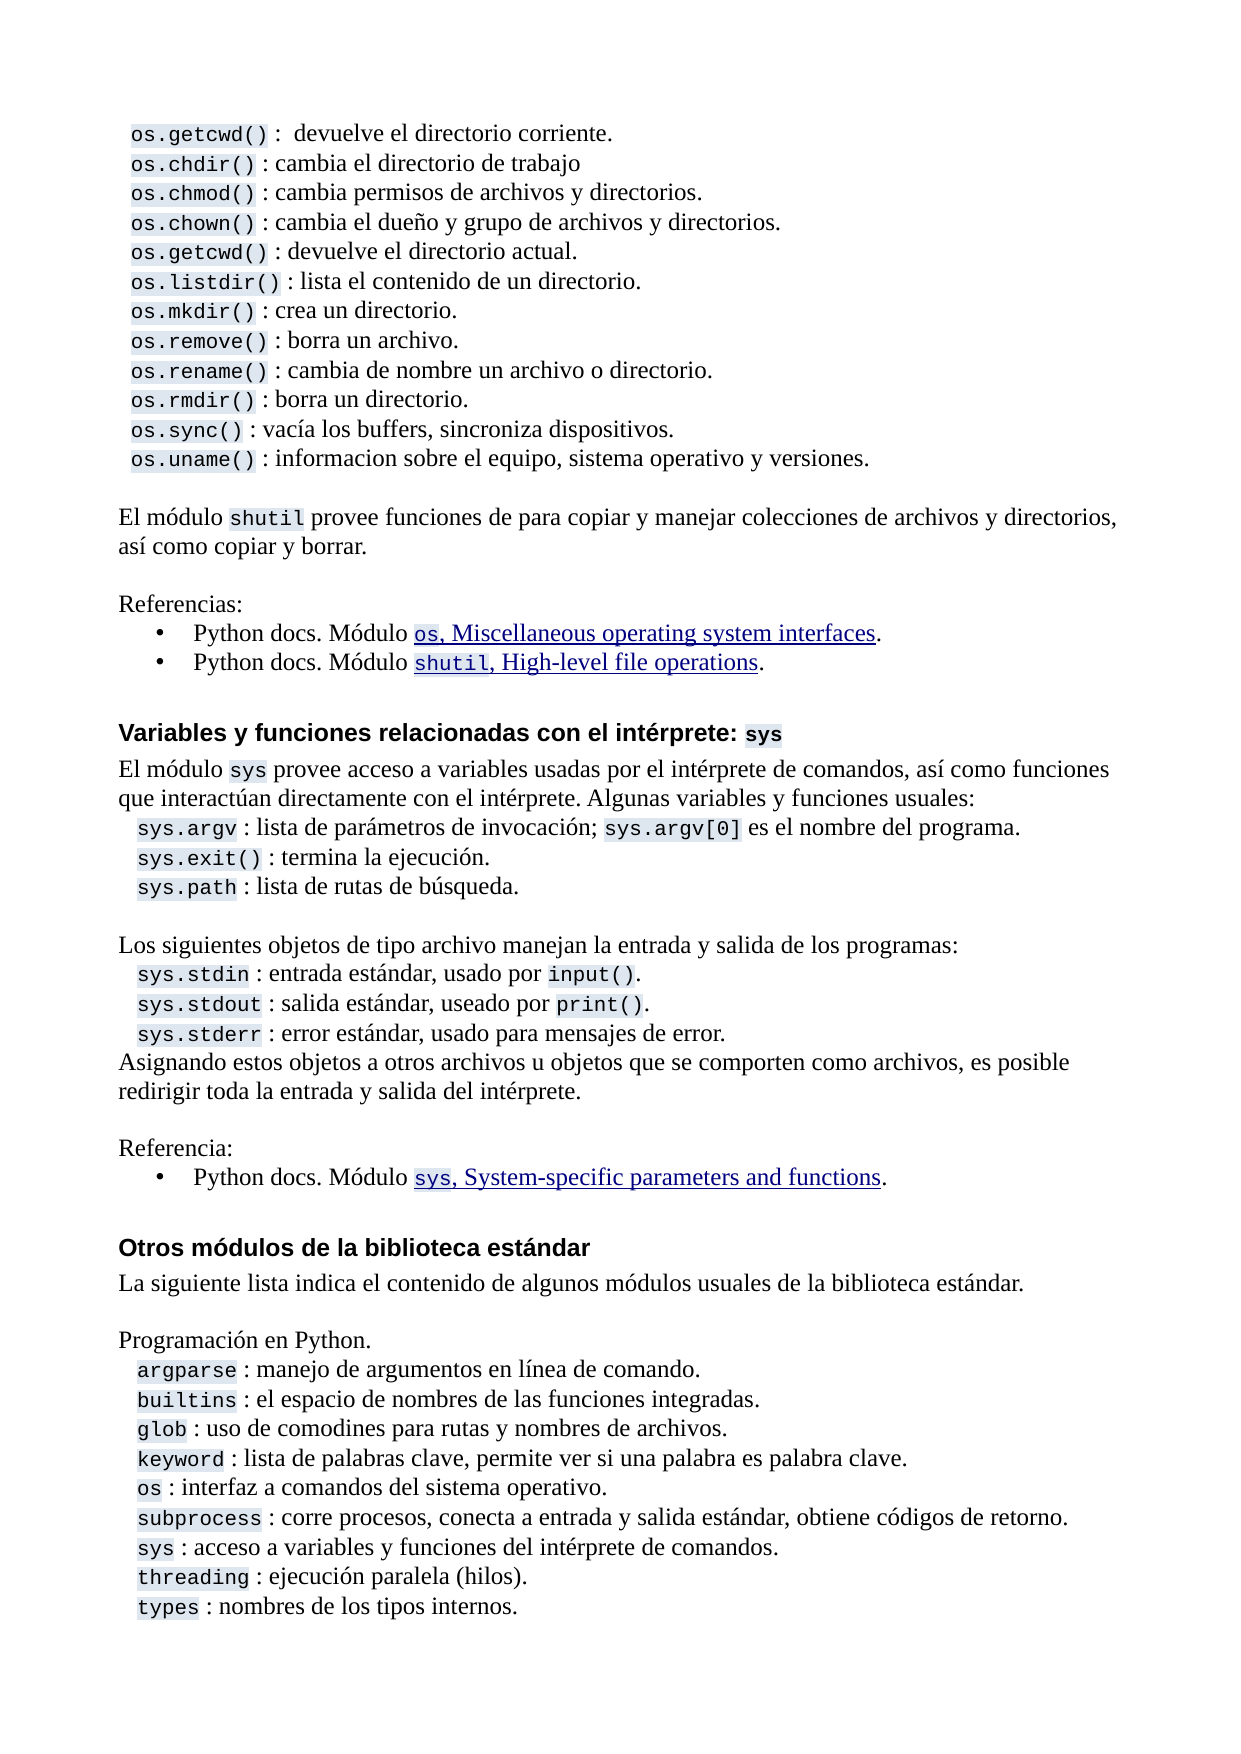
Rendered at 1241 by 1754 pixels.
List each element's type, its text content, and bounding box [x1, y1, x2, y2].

text Referencias: [118, 589, 1122, 618]
text sys.argv : lista de parámetros de invocación; sys.argv[0] es el nombre del programa. [118, 812, 1122, 842]
text os.rename() : cambia de nombre un archivo o directorio. [118, 355, 1122, 384]
text os.mkdir() : crea un directorio. [118, 296, 1122, 325]
text El módulo sys provee acceso a variables usadas por el intérprete de comandos, así como funciones que interactúan directamente con el intérprete. Algunas variables y funciones usuales: [118, 754, 1122, 812]
text sys.stdin : entrada estándar, usado por input(). [118, 958, 1122, 988]
text Asignando estos objetos a otros archivos u objetos que se comporten como archivos, es posible redirigir toda la entrada y salida del intérprete. [118, 1047, 1122, 1105]
text La siguiente lista indica el contenido de algunos módulos usuales de la biblioteca estándar. [118, 1268, 1122, 1297]
text os.getcwd() : devuelve el directorio actual. [118, 236, 1122, 266]
text os.listdir() : lista el contenido de un directorio. [118, 266, 1122, 296]
subtitle Otros módulos de la biblioteca estándar [118, 1233, 1122, 1262]
text argparse : manejo de argumentos en línea de comando. [118, 1354, 1122, 1384]
text glob : uso de comodines para rutas y nombres de archivos. [118, 1413, 1122, 1443]
text subprocess : corre procesos, conecta a entrada y salida estándar, obtiene códigos de retorno. [118, 1502, 1122, 1532]
text types : nombres de los tipos internos. [118, 1591, 1122, 1620]
text threading : ejecución paralela (hilos). [118, 1561, 1122, 1591]
text os.remove() : borra un archivo. [118, 325, 1122, 355]
text os.getcwd() : devuelve el directorio corriente. [118, 118, 1122, 148]
text os.sync() : vacía los buffers, sincroniza dispositivos. [118, 414, 1122, 443]
text os.chmod() : cambia permisos de archivos y directorios. [118, 177, 1122, 207]
text sys.exit() : termina la ejecución. [118, 842, 1122, 871]
text os : interfaz a comandos del sistema operativo. [118, 1472, 1122, 1502]
text os.uname() : informacion sobre el equipo, sistema operativo y versiones. [118, 443, 1122, 473]
text builtins : el espacio de nombres de las funciones integradas. [118, 1384, 1122, 1413]
text Programación en Python. [118, 1325, 1122, 1354]
text os.rmdir() : borra un directorio. [118, 384, 1122, 414]
text El módulo shutil provee funciones de para copiar y manejar colecciones de archivos y directorios, así como copiar y borrar. [118, 502, 1122, 560]
text os.chown() : cambia el dueño y grupo de archivos y directorios. [118, 207, 1122, 236]
text sys.stdout : salida estándar, useado por print(). [118, 988, 1122, 1018]
text Referencia: [118, 1133, 1122, 1162]
text Los siguientes objetos de tipo archivo manejan la entrada y salida de los programas: [118, 930, 1122, 958]
list Python docs. Módulo shutil, High-level file operations. [156, 647, 1122, 677]
text keyword : lista de palabras clave, permite ver si una palabra es palabra clave. [118, 1443, 1122, 1472]
text os.chdir() : cambia el directorio de trabajo [118, 148, 1122, 177]
subtitle Variables y funciones relacionadas con el intérprete: sys [118, 718, 1122, 748]
text sys : acceso a variables y funciones del intérprete de comandos. [118, 1532, 1122, 1561]
list Python docs. Módulo sys, System-specific parameters and functions. [156, 1162, 1122, 1192]
text sys.stderr : error estándar, usado para mensajes de error. [118, 1018, 1122, 1047]
text sys.path : lista de rutas de búsqueda. [118, 871, 1122, 901]
list Python docs. Módulo os, Miscellaneous operating system interfaces. [156, 618, 1122, 647]
